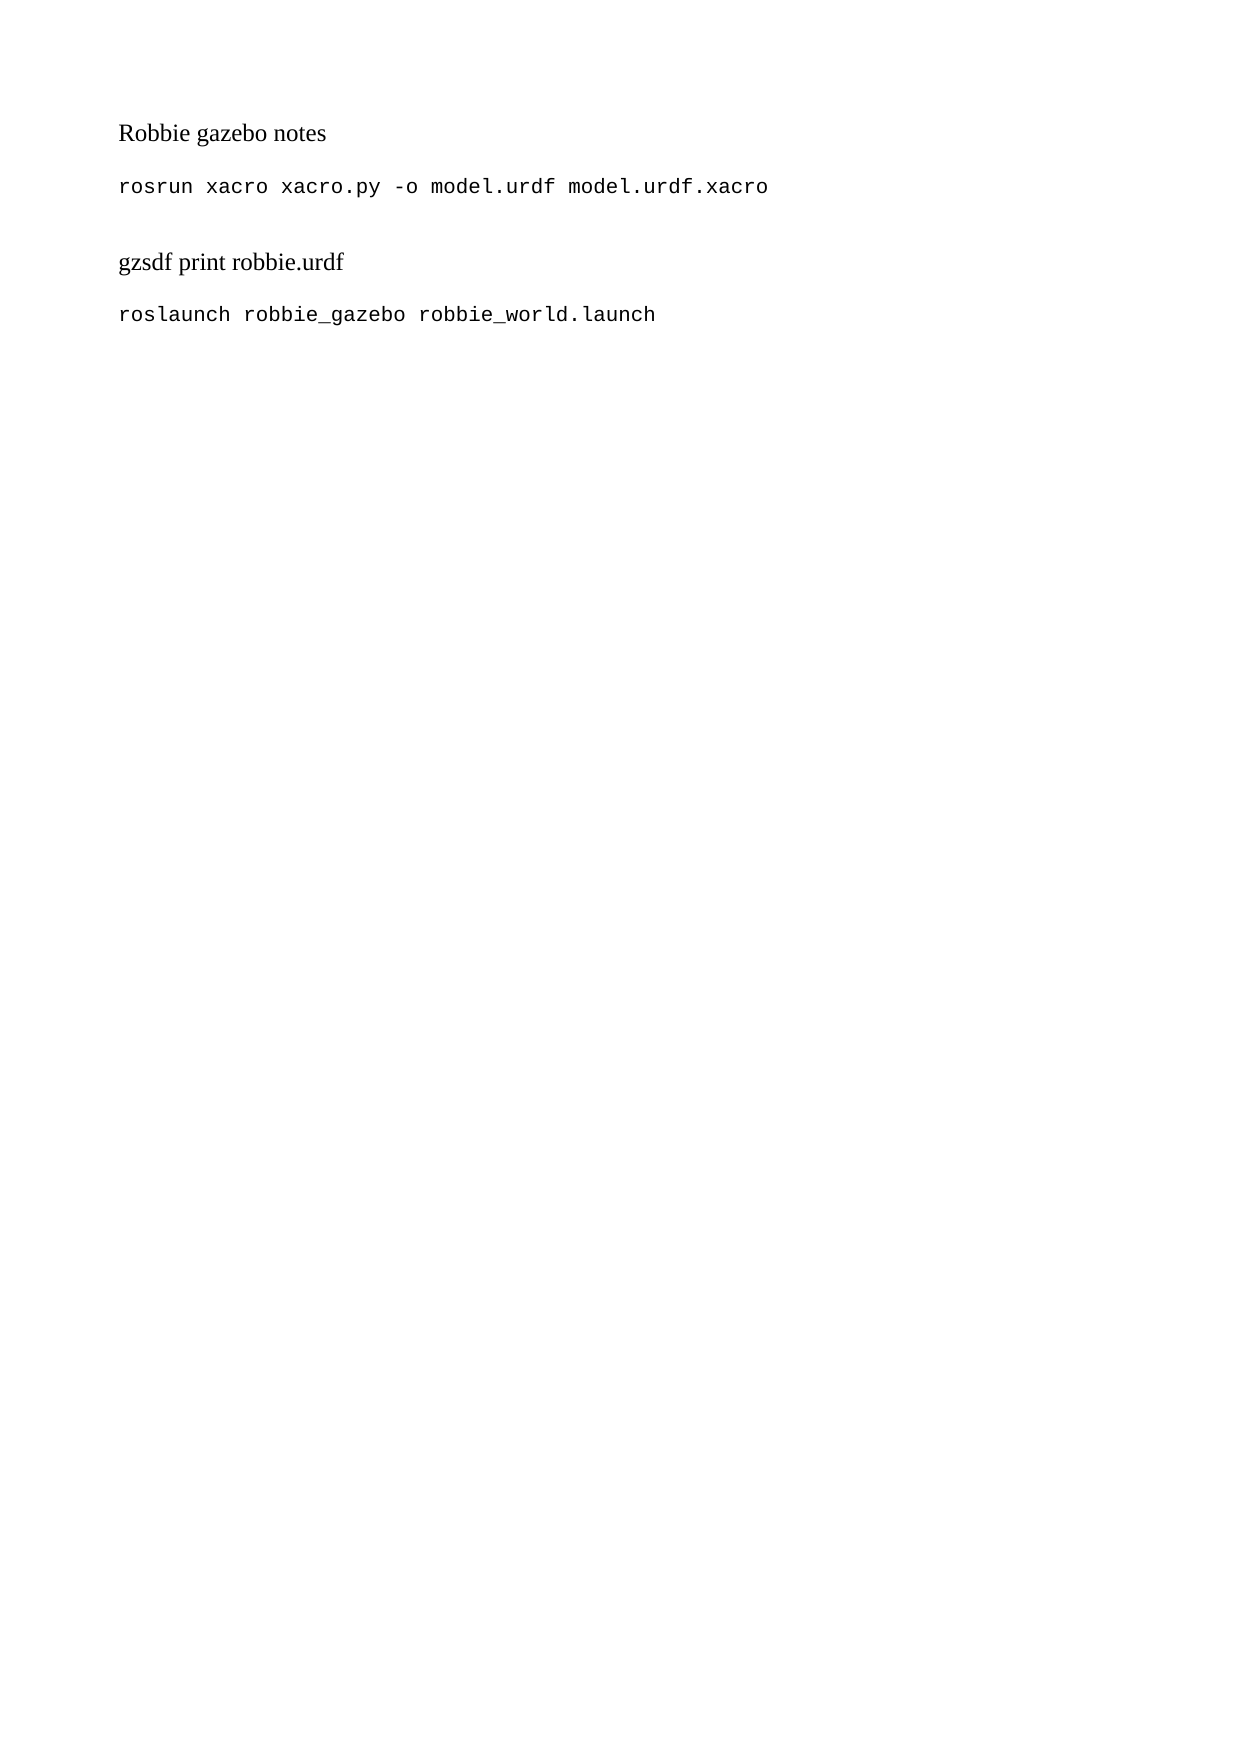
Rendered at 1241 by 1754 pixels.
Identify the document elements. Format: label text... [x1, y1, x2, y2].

text rosrun xacro xacro.py -o model.urdf model.urdf.xacro [118, 176, 1122, 199]
text Robbie gazebo notes [118, 118, 1122, 147]
text roslaunch robbie_gazebo robbie_world.launch [118, 304, 1122, 328]
text gzsdf print robbie.urdf [118, 247, 1122, 275]
